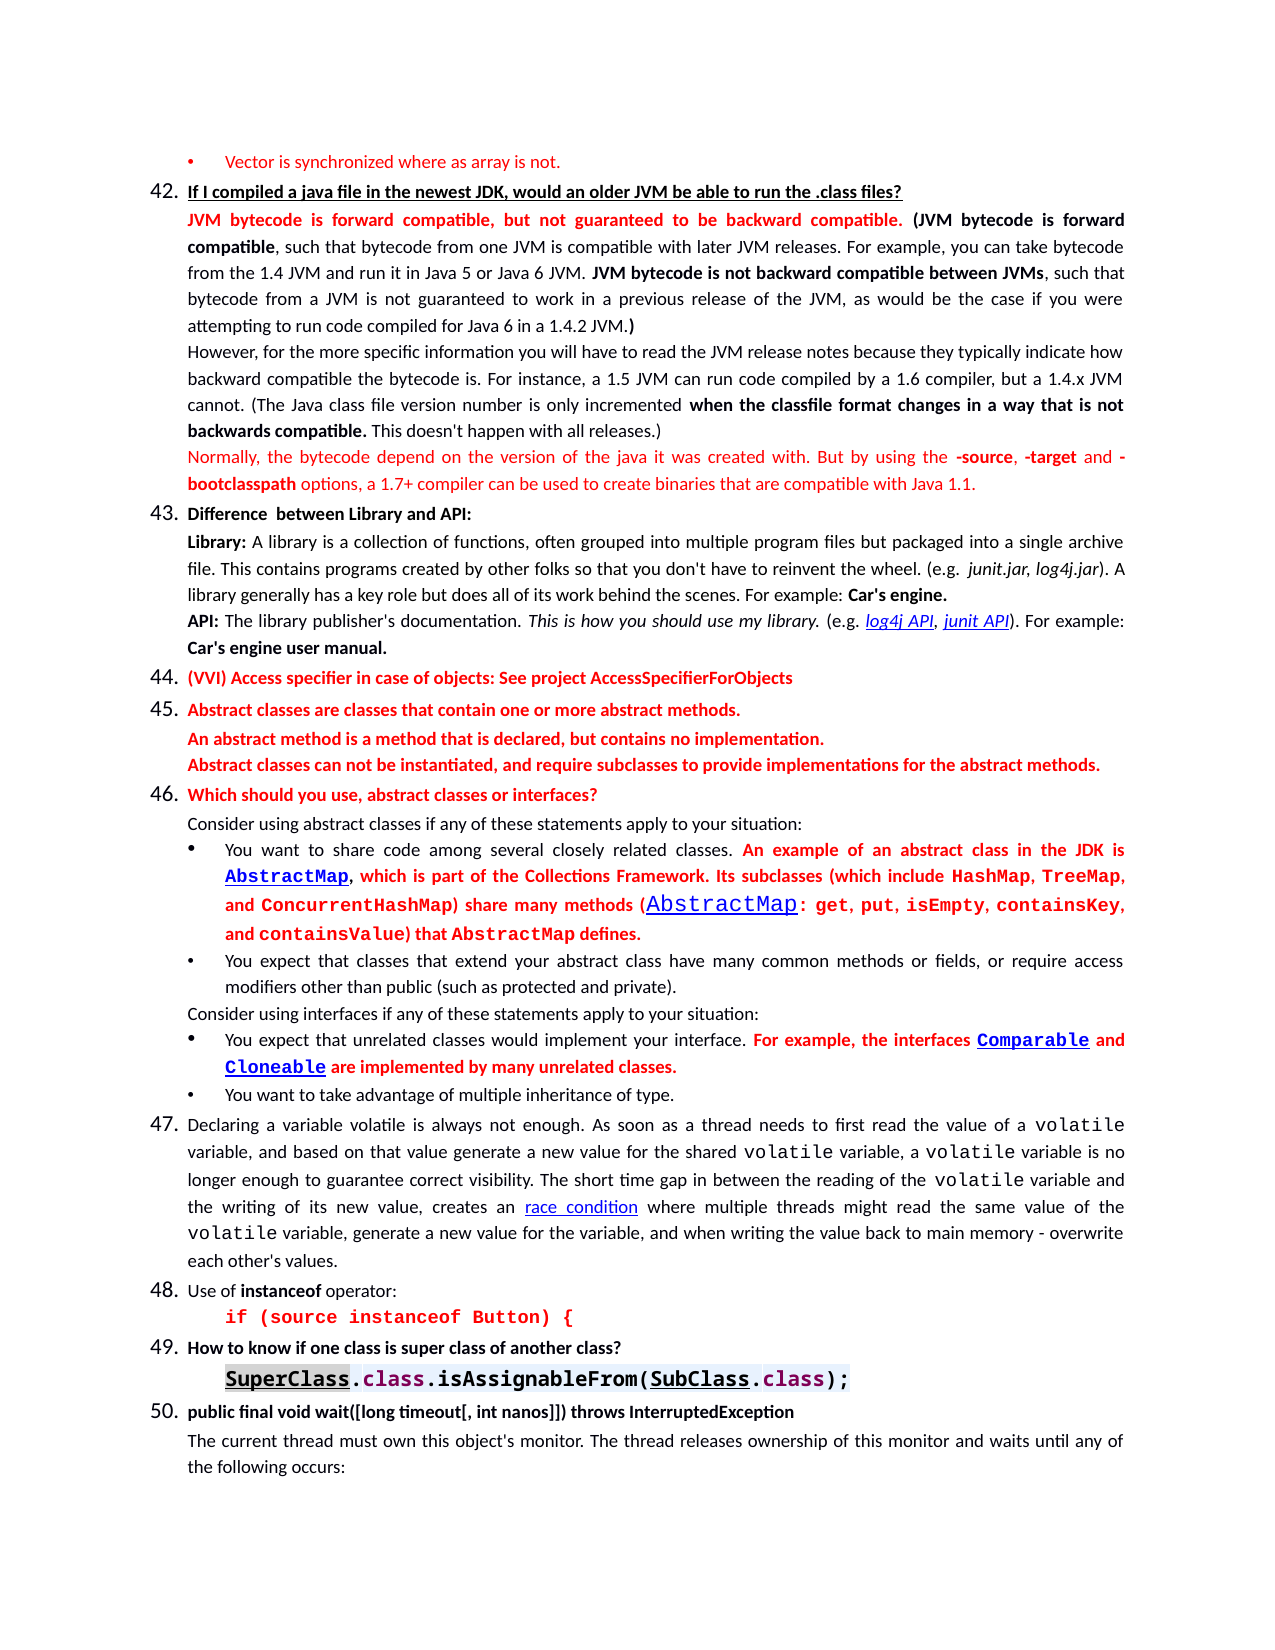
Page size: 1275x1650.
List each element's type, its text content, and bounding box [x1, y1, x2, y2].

list Library: A library is a collection of functions, often grouped into multiple program files but packaged into a single archive file. This contains programs created by other folks so that you don't have to reinvent the wheel. (e.g. junit.jar, log4j.jar). A library generally has a key role but does all of its work behind the scenes. For example: Car's engine. [150, 531, 1125, 606]
list (VVI) Access specifier in case of objects: See project AccessSpecifierForObjects [150, 662, 1125, 690]
list You want to take advantage of multiple inheritance of type. [187, 1083, 1125, 1106]
list Use of instanceof operator: [150, 1275, 1125, 1303]
list API: The library publisher's documentation. This is how you should use my library. (e.g. log4j API, junit API). For example: Car's engine user manual. [150, 610, 1125, 659]
list How to know if one class is super class of another class? [150, 1332, 1125, 1360]
list An abstract method is a method that is declared, but contains no implementation. [150, 727, 1125, 750]
list You want to share code among several closely related classes. An example of an abstract class in the JDK is AbstractMap, which is part of the Collections Framework. Its subclasses (which include HashMap, TreeMap, and ConcurrentHashMap) share many methods (AbstractMap: get, put, isEmpty, containsKey, and containsValue) that AbstractMap defines. [187, 838, 1125, 946]
list Declaring a variable volatile is always not enough. As soon as a thread needs to first read the value of a volatile variable, and based on that value generate a new value for the shared volatile variable, a volatile variable is no longer enough to guarantee correct visibility. The short time gap in between the reading of the volatile variable and the writing of its new value, creates an race condition where multiple threads might read the same value of the volatile variable, generate a new value for the variable, and when writing the value back to main memory - overwrite each other's values. [150, 1109, 1125, 1272]
list JVM bytecode is forward compatible, but not guaranteed to be backward compatible. (JVM bytecode is forward compatible, such that bytecode from one JVM is compatible with later JVM releases. For example, you can take bytecode from the 1.4 JVM and run it in Java 5 or Java 6 JVM. JVM bytecode is not backward compatible between JVMs, such that bytecode from a JVM is not guaranteed to work in a previous release of the JVM, as would be the case if you were attempting to run code compiled for Java 6 in a 1.4.2 JVM.) [150, 208, 1125, 337]
list if (source instanceof Button) { [187, 1307, 1125, 1329]
list If I compiled a java file in the newest JDK, would an older JVM be able to run the .class files? [150, 176, 1125, 204]
list You expect that classes that extend your abstract class have many common methods or fields, or require access modifiers other than public (such as protected and private). [187, 949, 1125, 998]
list You expect that unrelated classes would implement your interface. For example, the interfaces Comparable and Cloneable are implemented by many unrelated classes. [187, 1028, 1125, 1079]
list Abstract classes are classes that contain one or more abstract methods. [150, 694, 1125, 723]
list Consider using abstract classes if any of these statements apply to your situation: [150, 812, 1125, 834]
list However, for the more specific information you will have to read the JVM release notes because they typically indicate how backward compatible the bytecode is. For instance, a 1.5 JVM can run code compiled by a 1.6 compiler, but a 1.4.x JVM cannot. (The Java class file version number is only incremented when the classfile format changes in a way that is not backwards compatible. This doesn't happen with all releases.) [150, 340, 1125, 442]
list SuperClass.class.isAssignableFrom(SubClass.class); [187, 1364, 1125, 1392]
list The current thread must own this object's monitor. The thread releases ownership of this monitor and waits until any of the following occurs: [150, 1429, 1125, 1478]
list Difference between Library and API: [150, 498, 1125, 526]
list Abstract classes can not be instantiated, and require subclasses to provide implementations for the abstract methods. [150, 753, 1125, 776]
list Vector is synchronized where as array is not. [187, 150, 1125, 173]
list public final void wait([long timeout[, int nanos]]) throws InterruptedException [150, 1397, 1125, 1424]
list Which should you use, abstract classes or interfaces? [150, 779, 1125, 807]
list Consider using interfaces if any of these statements apply to your situation: [150, 1002, 1125, 1025]
list Normally, the bytecode depend on the version of the java it was created with. But by using the -source, -target and -bootclasspath options, a 1.7+ compiler can be used to create binaries that are compatible with Java 1.1. [150, 446, 1125, 495]
